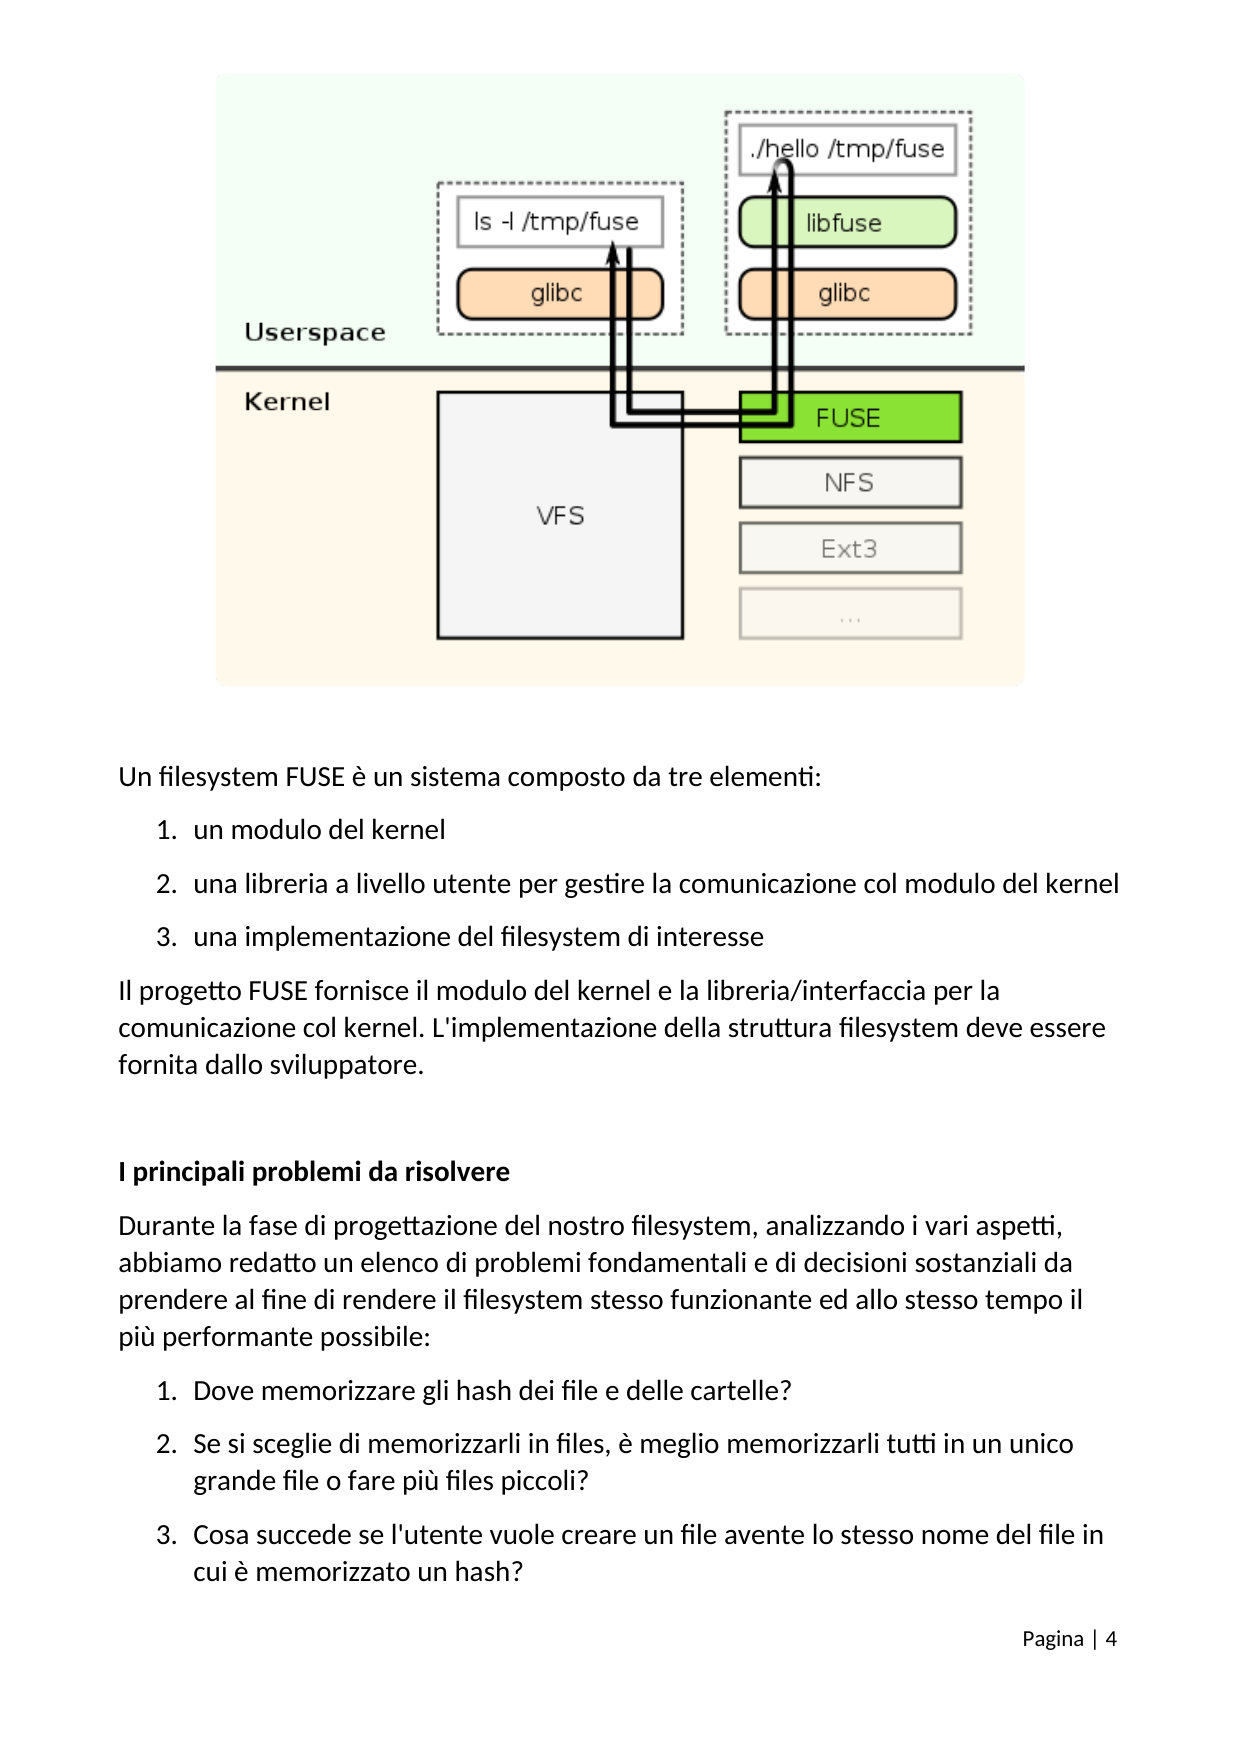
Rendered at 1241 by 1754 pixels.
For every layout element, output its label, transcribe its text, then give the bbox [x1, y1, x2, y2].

list Cosa succede se l'utente vuole creare un file avente lo stesso nome del file in cui è memorizzato un hash? [156, 1516, 1122, 1588]
list una implementazione del filesystem di interesse [156, 918, 1122, 954]
text Un filesystem FUSE è un sistema composto da tre elementi: [118, 758, 1122, 793]
text Durante la fase di progettazione del nostro filesystem, analizzando i vari aspetti, abbiamo redatto un elenco di problemi fondamentali e di decisioni sostanziali da prendere al fine di rendere il filesystem stesso funzionante ed allo stesso tempo il più performante possibile: [118, 1207, 1122, 1354]
list una libreria a livello utente per gestire la comunicazione col modulo del kernel [156, 865, 1122, 901]
text I principali problemi da risolvere [118, 1153, 1122, 1189]
list Se si sceglie di memorizzarli in files, è meglio memorizzarli tutti in un unico grande file o fare più files piccoli? [156, 1425, 1122, 1498]
text Il progetto FUSE fornisce il modulo del kernel e la libreria/interfaccia per la comunicazione col kernel. L'implementazione della struttura filesystem deve essere fornita dallo sviluppatore. [118, 972, 1122, 1082]
list un modulo del kernel [156, 811, 1122, 847]
list Dove memorizzare gli hash dei file e delle cartelle? [156, 1372, 1122, 1407]
